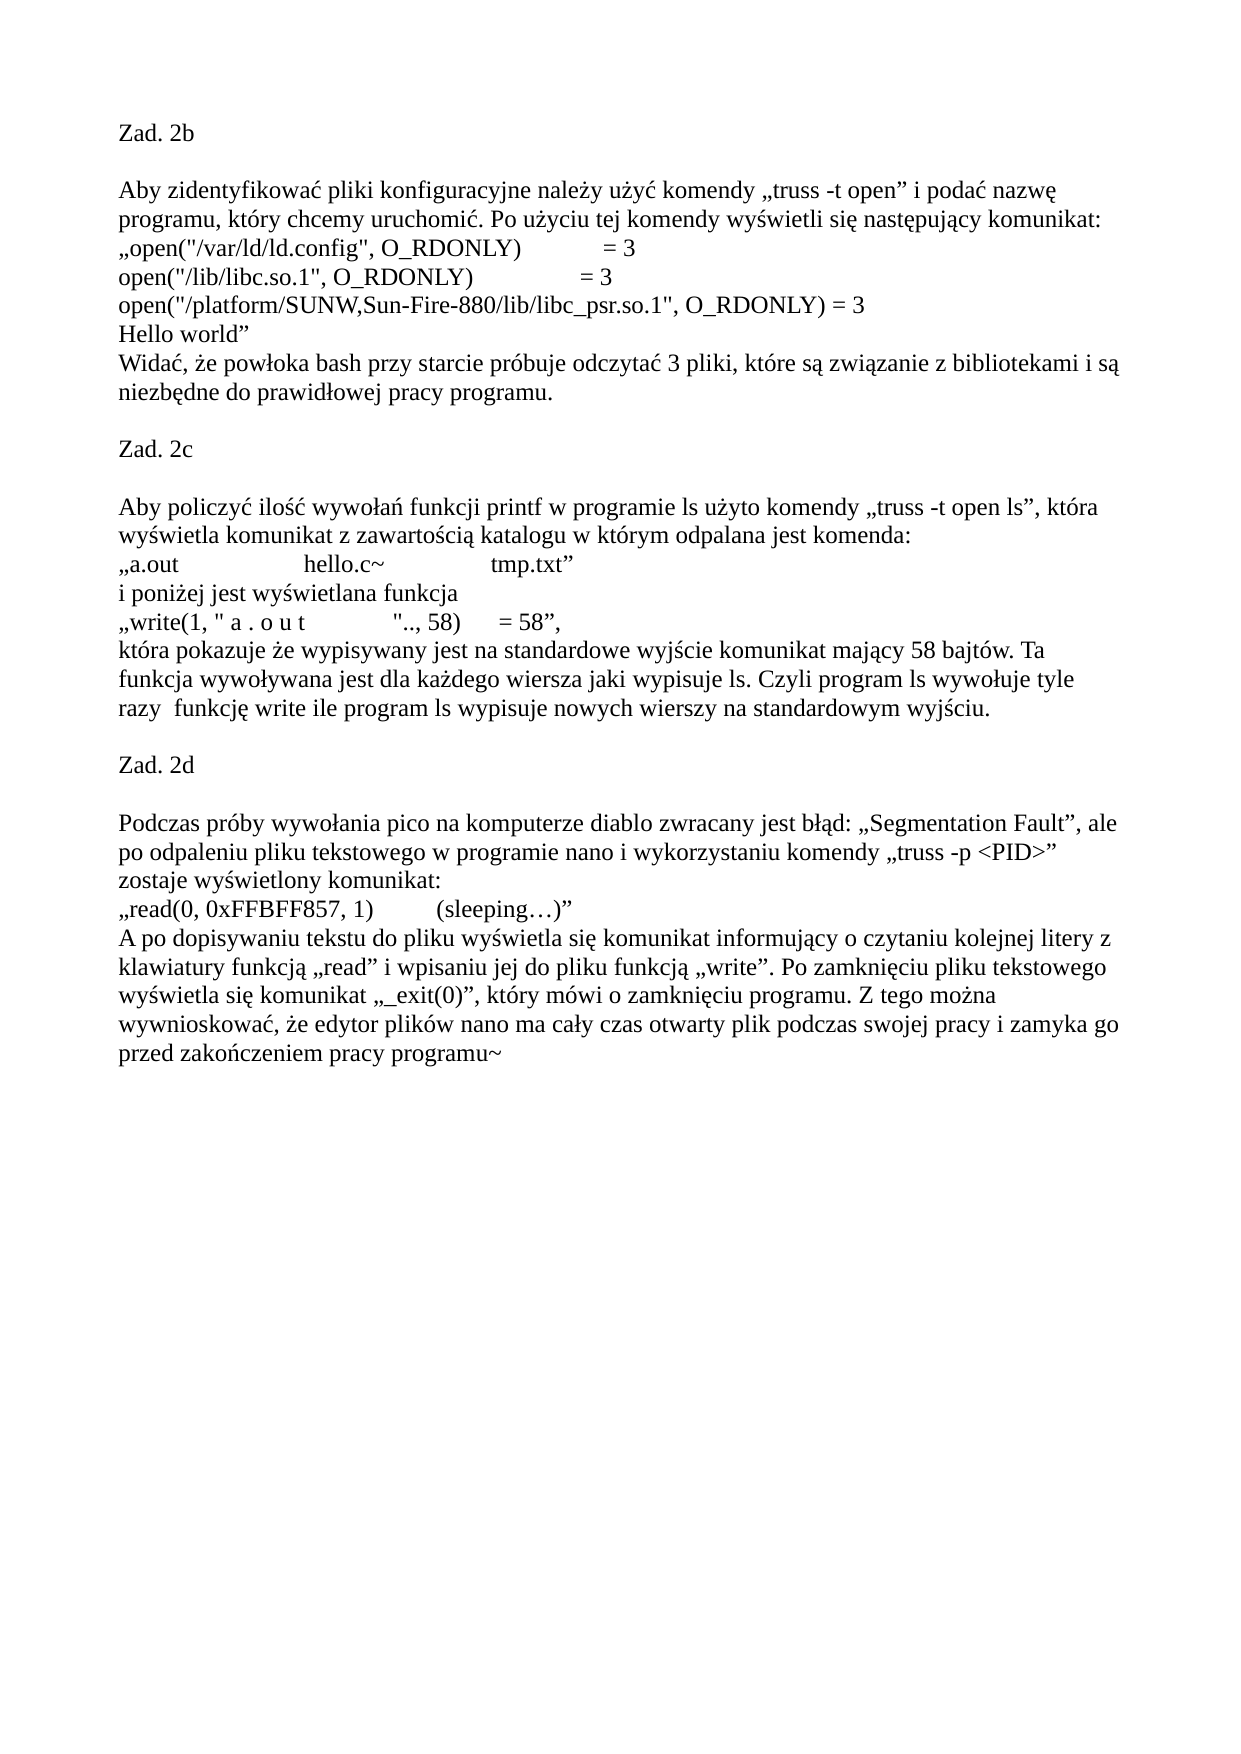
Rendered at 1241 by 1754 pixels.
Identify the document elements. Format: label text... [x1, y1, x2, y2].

text która pokazuje że wypisywany jest na standardowe wyjście komunikat mający 58 bajtów. Ta funkcja wywoływana jest dla każdego wiersza jaki wypisuje ls. Czyli program ls wywołuje tyle razy funkcję write ile program ls wypisuje nowych wierszy na standardowym wyjściu. [118, 636, 1122, 722]
text Zad. 2b [118, 118, 1122, 147]
text A po dopisywaniu tekstu do pliku wyświetla się komunikat informujący o czytaniu kolejnej litery z klawiatury funkcją „read” i wpisaniu jej do pliku funkcją „write”. Po zamknięciu pliku tekstowego wyświetla się komunikat „_exit(0)”, który mówi o zamknięciu programu. Z tego można wywnioskować, że edytor plików nano ma cały czas otwarty plik podczas swojej pracy i zamyka go przed zakończeniem pracy programu~ [118, 923, 1122, 1096]
text Zad. 2d [118, 751, 1122, 779]
text „a.out hello.c~ tmp.txt” [118, 549, 1122, 578]
text „write(1, " a . o u t ".., 58) = 58”, [118, 607, 1122, 636]
text Widać, że powłoka bash przy starcie próbuje odczytać 3 pliki, które są związanie z bibliotekami i są niezbędne do prawidłowej pracy programu. [118, 348, 1122, 406]
text Aby zidentyfikować pliki konfiguracyjne należy użyć komendy „truss -t open” i podać nazwę programu, który chcemy uruchomić. Po użyciu tej komendy wyświetli się następujący komunikat: [118, 176, 1122, 233]
text Podczas próby wywołania pico na komputerze diablo zwracany jest błąd: „Segmentation Fault”, ale po odpaleniu pliku tekstowego w programie nano i wykorzystaniu komendy „truss -p <PID>” zostaje wyświetlony komunikat: [118, 808, 1122, 894]
text i poniżej jest wyświetlana funkcja [118, 578, 1122, 607]
text Aby policzyć ilość wywołań funkcji printf w programie ls użyto komendy „truss -t open ls”, która wyświetla komunikat z zawartością katalogu w którym odpalana jest komenda: [118, 492, 1122, 549]
text Zad. 2c [118, 434, 1122, 463]
text „read(0, 0xFFBFF857, 1) (sleeping…)” [118, 894, 1122, 923]
text „open("/var/ld/ld.config", O_RDONLY) = 3 open("/lib/libc.so.1", O_RDONLY) = 3 open("/platform/SUNW,Sun-Fire-880/lib/libc_psr.so.1", O_RDONLY) = 3 Hello world” [118, 233, 1122, 348]
